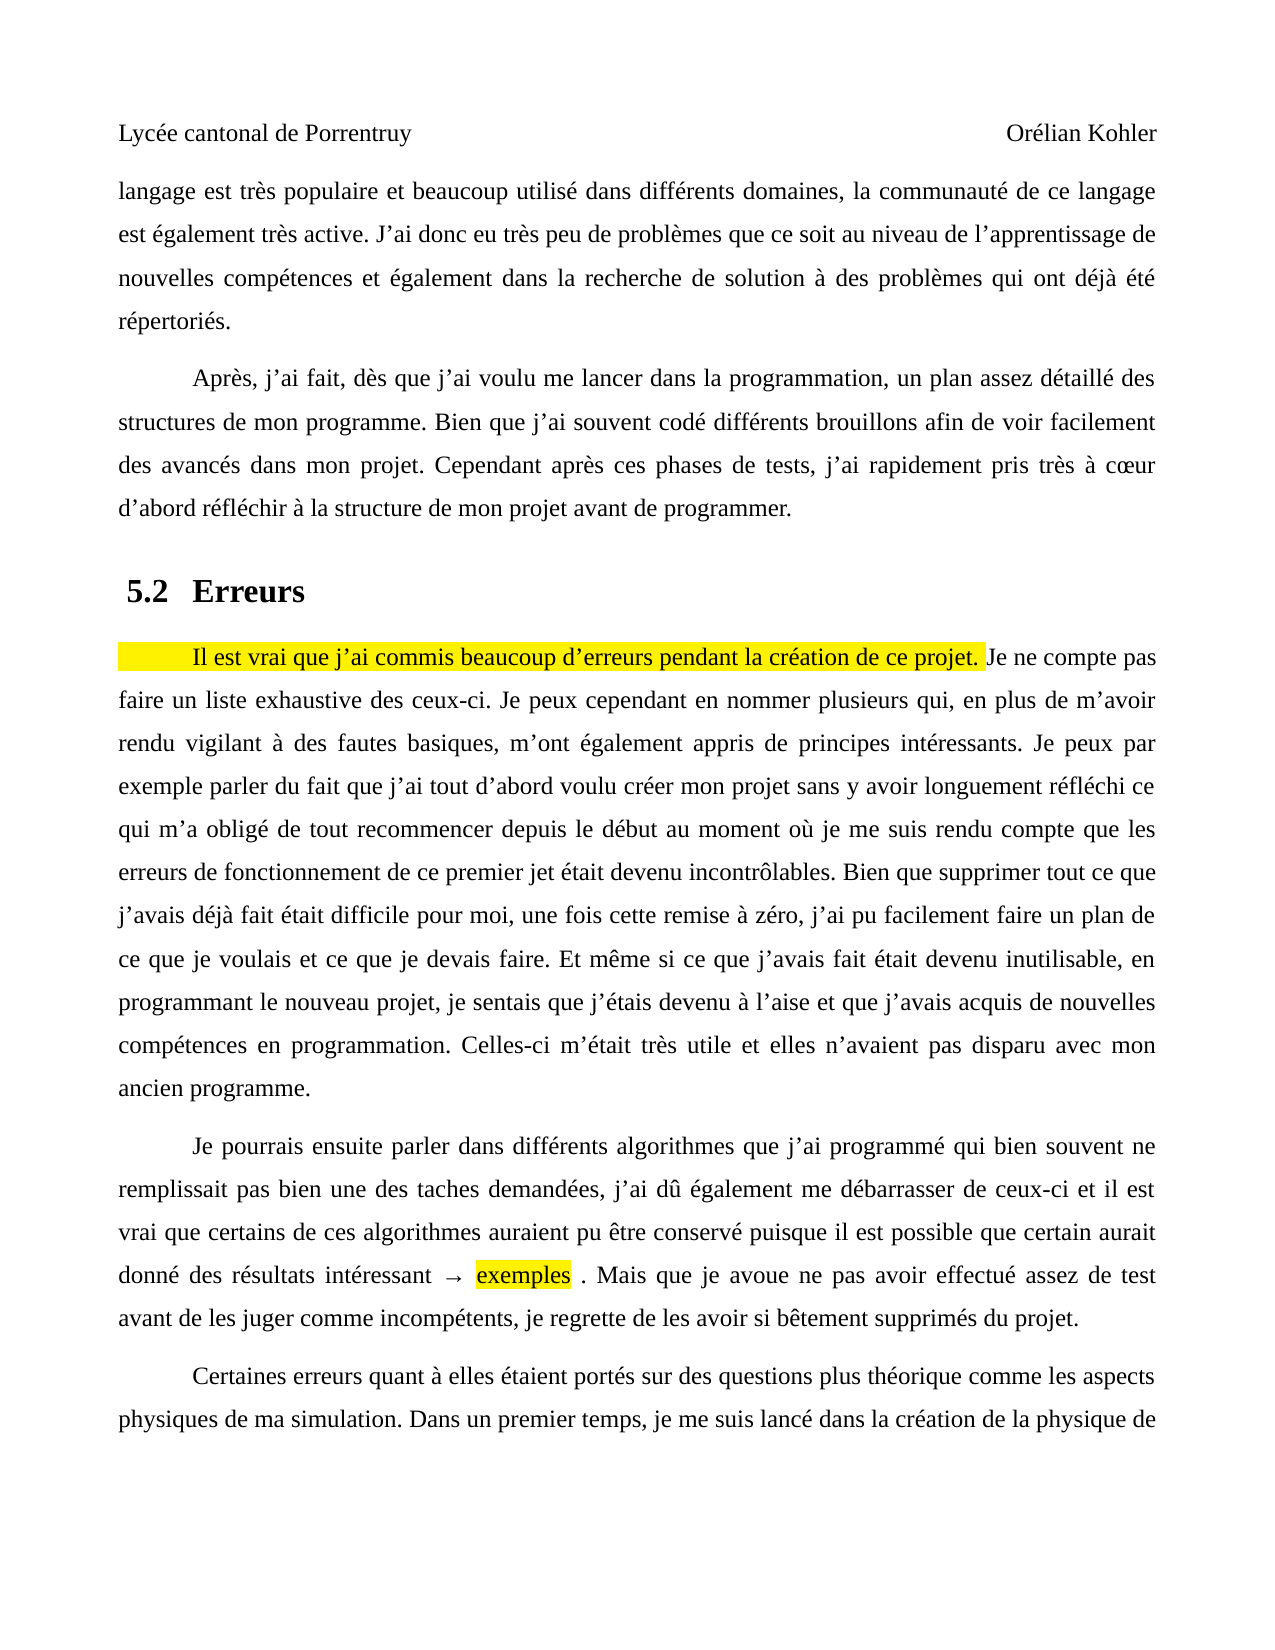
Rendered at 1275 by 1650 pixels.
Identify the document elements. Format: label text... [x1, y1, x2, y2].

text Certaines erreurs quant à elles étaient portés sur des questions plus théorique comme les aspects physiques de ma simulation. Dans un premier temps, je me suis lancé dans la création de la physique de [118, 1361, 1157, 1433]
subtitle Erreurs [118, 571, 1157, 610]
text langage est très populaire et beaucoup utilisé dans différents domaines, la communauté de ce langage est également très active. J’ai donc eu très peu de problèmes que ce soit au niveau de l’apprentissage de nouvelles compétences et également dans la recherche de solution à des problèmes qui ont déjà été répertoriés. [118, 176, 1157, 334]
text Après, j’ai fait, dès que j’ai voulu me lancer dans la programmation, un plan assez détaillé des structures de mon programme. Bien que j’ai souvent codé différents brouillons afin de voir facilement des avancés dans mon projet. Cependant après ces phases de tests, j’ai rapidement pris très à cœur d’abord réfléchir à la structure de mon projet avant de programmer. [118, 363, 1157, 522]
text Je pourrais ensuite parler dans différents algorithmes que j’ai programmé qui bien souvent ne remplissait pas bien une des taches demandées, j’ai dû également me débarrasser de ceux-ci et il est vrai que certains de ces algorithmes auraient pu être conservé puisque il est possible que certain aurait donné des résultats intéressant → exemples . Mais que je avoue ne pas avoir effectué assez de test avant de les juger comme incompétents, je regrette de les avoir si bêtement supprimés du projet. [118, 1131, 1157, 1332]
text Il est vrai que j’ai commis beaucoup d’erreurs pendant la création de ce projet. Je ne compte pas faire un liste exhaustive des ceux-ci. Je peux cependant en nommer plusieurs qui, en plus de m’avoir rendu vigilant à des fautes basiques, m’ont également appris de principes intéressants. Je peux par exemple parler du fait que j’ai tout d’abord voulu créer mon projet sans y avoir longuement réfléchi ce qui m’a obligé de tout recommencer depuis le début au moment où je me suis rendu compte que les erreurs de fonctionnement de ce premier jet était devenu incontrôlables. Bien que supprimer tout ce que j’avais déjà fait était difficile pour moi, une fois cette remise à zéro, j’ai pu facilement faire un plan de ce que je voulais et ce que je devais faire. Et même si ce que j’avais fait était devenu inutilisable, en programmant le nouveau projet, je sentais que j’étais devenu à l’aise et que j’avais acquis de nouvelles compétences en programmation. Celles-ci m’était très utile et elles n’avaient pas disparu avec mon ancien programme. [118, 642, 1157, 1102]
